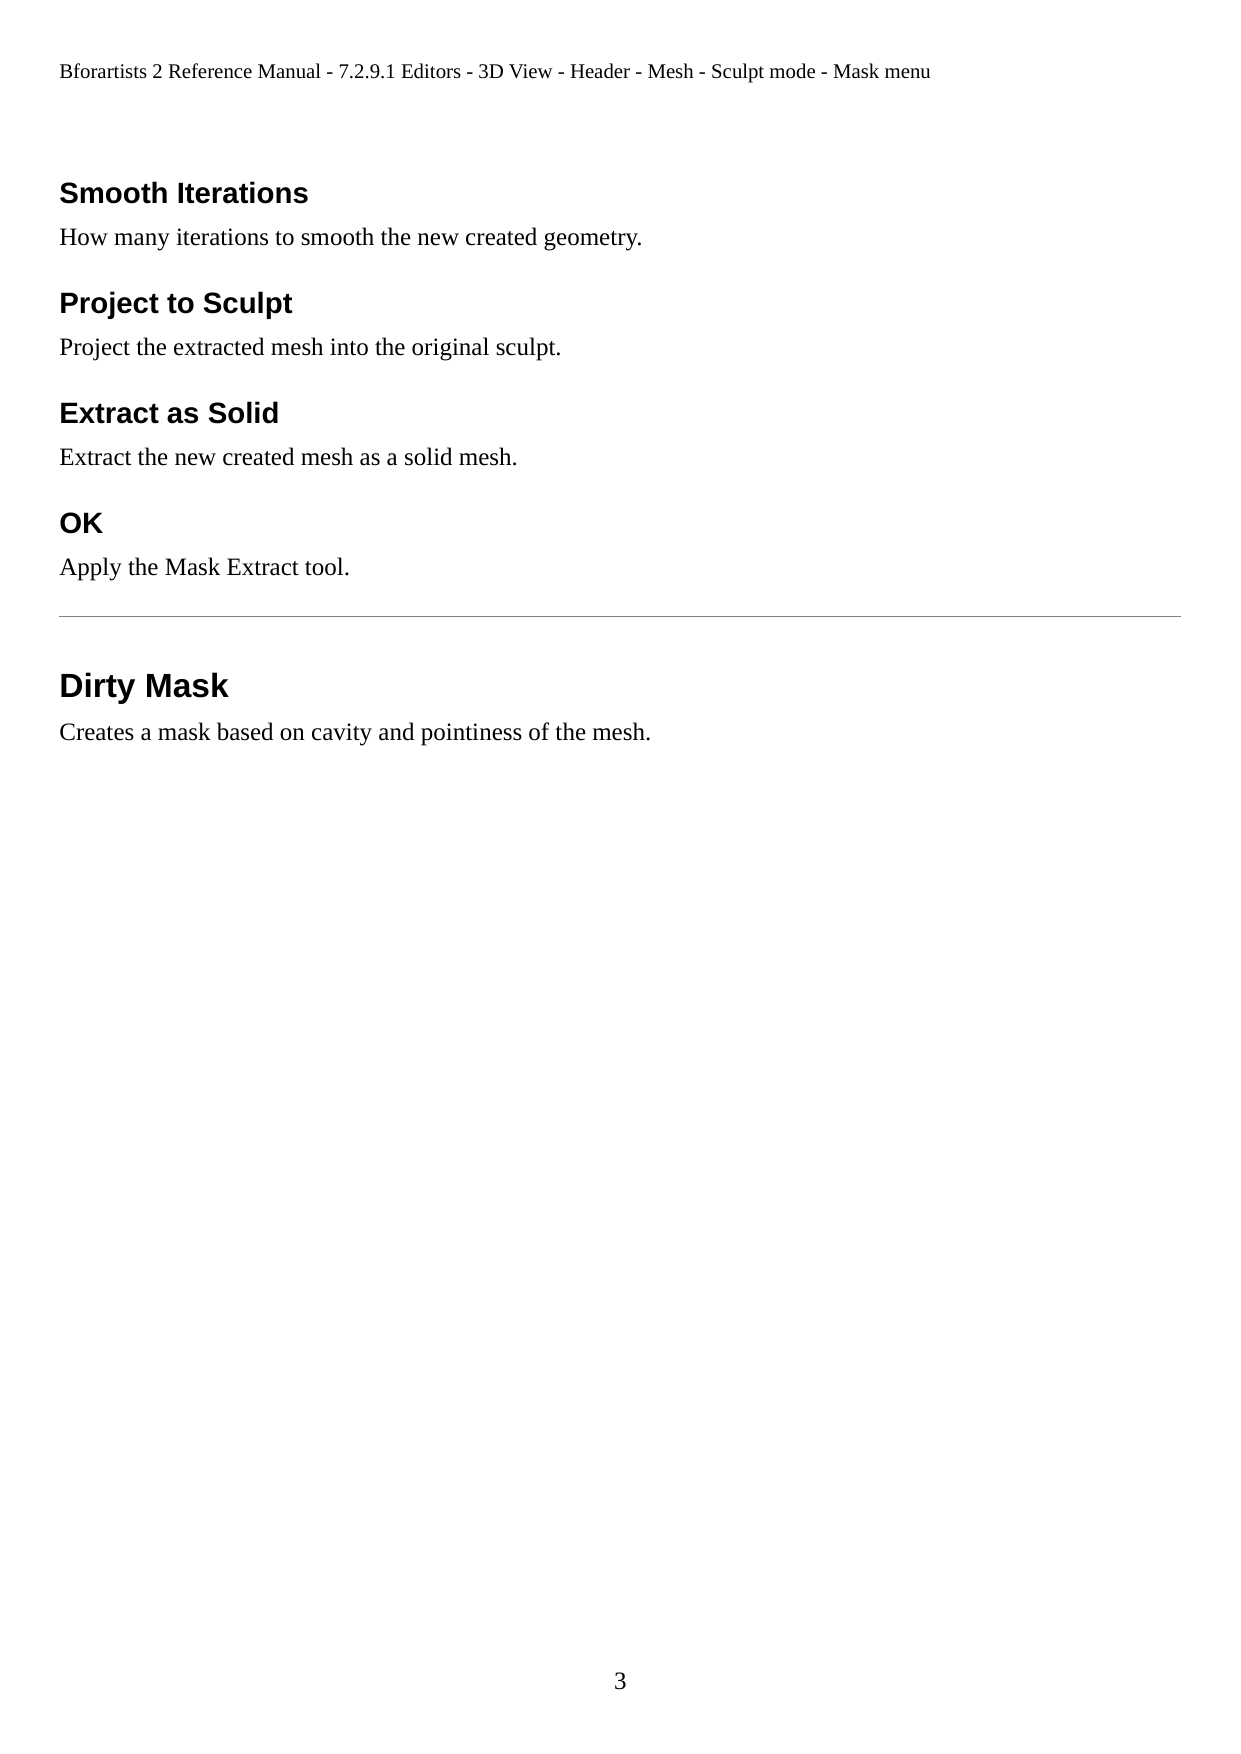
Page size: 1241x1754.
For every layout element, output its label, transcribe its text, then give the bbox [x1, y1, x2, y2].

text Apply the Mask Extract tool. [59, 552, 1181, 581]
text Creates a mask based on cavity and pointiness of the mesh. [59, 717, 1181, 746]
subtitle OK [59, 506, 1181, 540]
subtitle Smooth Iterations [59, 176, 1181, 210]
text How many iterations to smooth the new created geometry. [59, 222, 1181, 251]
subtitle Extract as Solid [59, 396, 1181, 430]
subtitle Project to Sculpt [59, 286, 1181, 320]
subtitle Dirty Mask [59, 666, 1181, 705]
text Project the extracted mesh into the original sculpt. [59, 332, 1181, 361]
text Extract the new created mesh as a solid mesh. [59, 442, 1181, 471]
